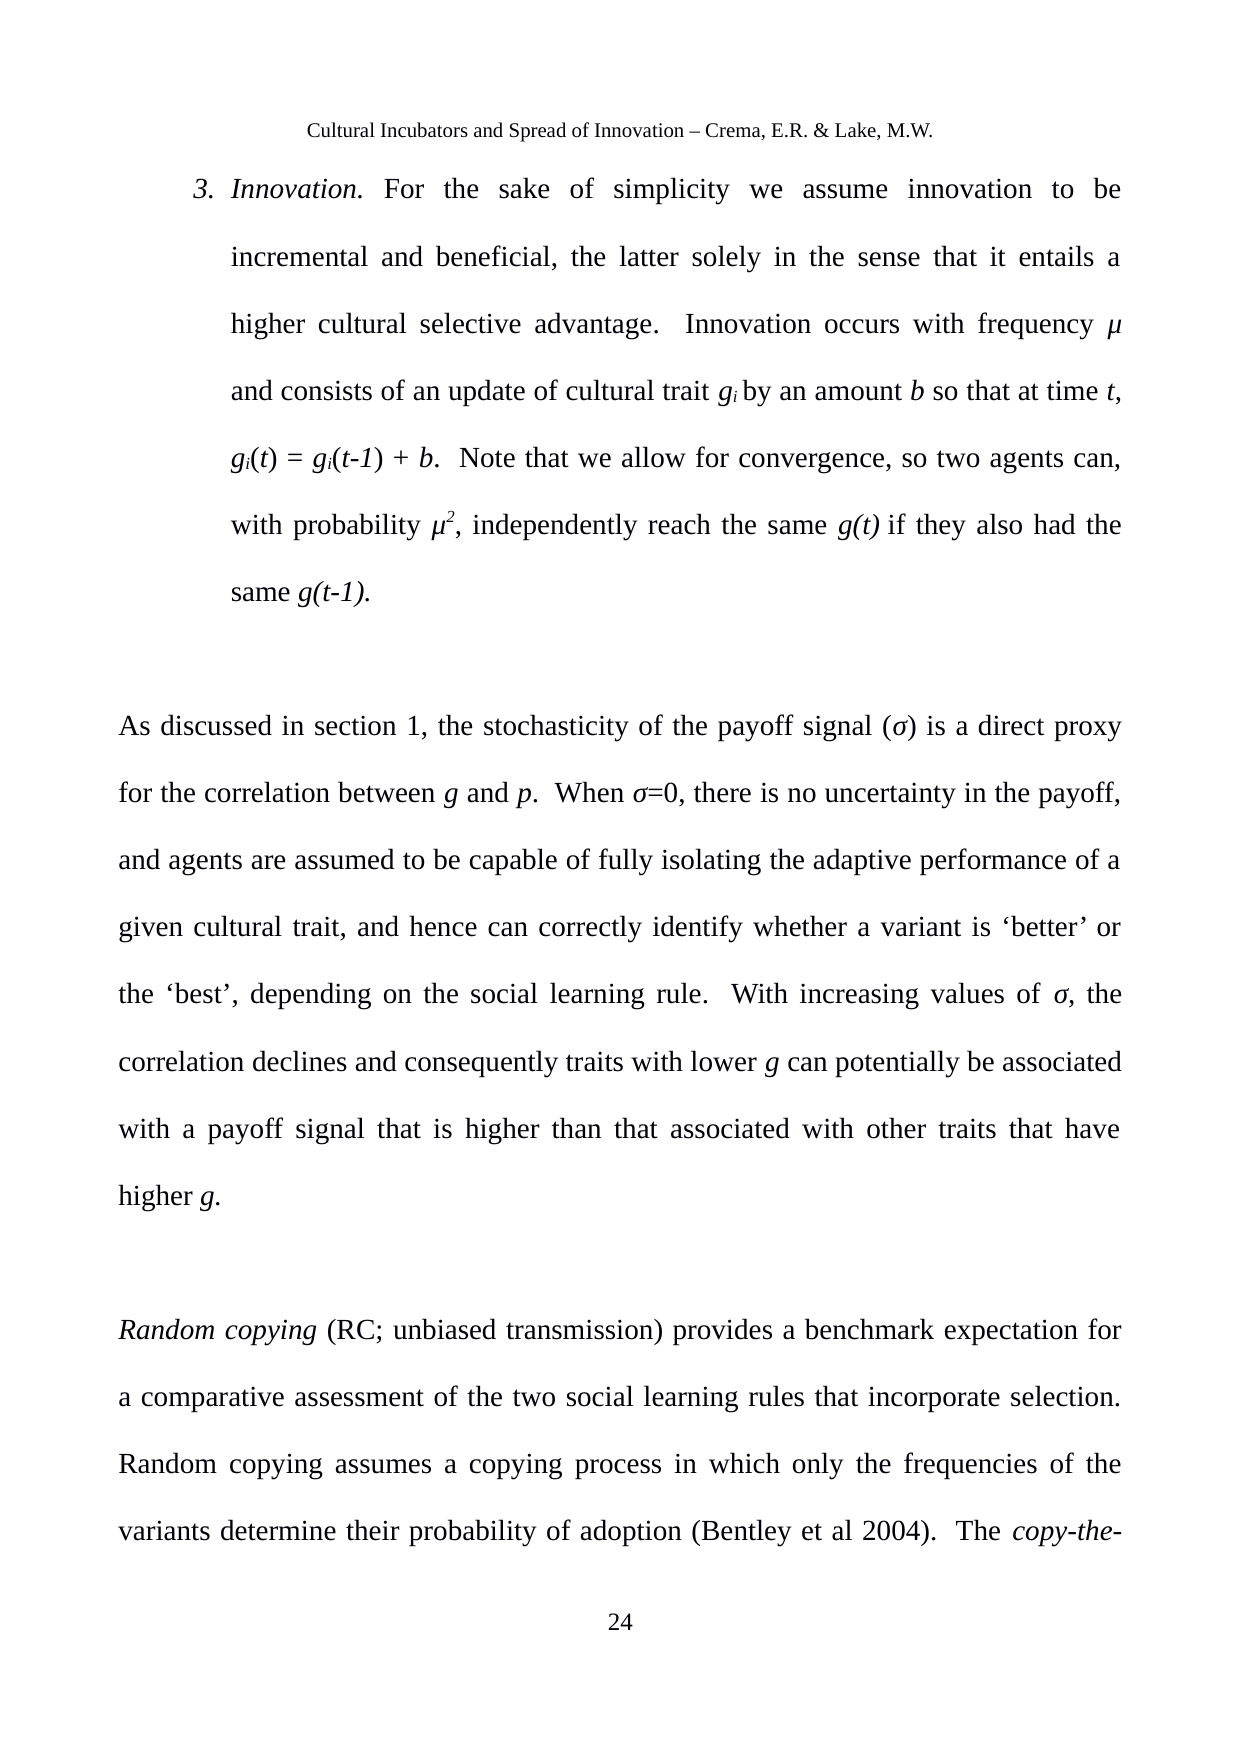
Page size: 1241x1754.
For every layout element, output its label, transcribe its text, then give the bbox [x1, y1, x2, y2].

text Random copying (RC; unbiased transmission) provides a benchmark expectation for a comparative assessment of the two social learning rules that incorporate selection. Random copying assumes a copying process in which only the frequencies of the variants determine their probability of adoption (Bentley et al 2004). The copy-the- [118, 1312, 1122, 1547]
text As discussed in section 1, the stochasticity of the payoff signal (σ) is a direct proxy for the correlation between g and p. When σ=0, there is no uncertainty in the payoff, and agents are assumed to be capable of fully isolating the adaptive performance of a given cultural trait, and hence can correctly identify whether a variant is ‘better’ or the ‘best’, depending on the social learning rule. With increasing values of σ, the correlation declines and consequently traits with lower g can potentially be associated with a payoff signal that is higher than that associated with other traits that have higher g. [118, 708, 1122, 1211]
list Innovation. For the sake of simplicity we assume innovation to be incremental and beneficial, the latter solely in the sense that it entails a higher cultural selective advantage. Innovation occurs with frequency μ and consists of an update of cultural trait gi by an amount b so that at time t, gi(t) = gi(t-1) + b. Note that we allow for convergence, so two agents can, with probability μ2, independently reach the same g(t) if they also had the same g(t-1). [193, 172, 1122, 608]
